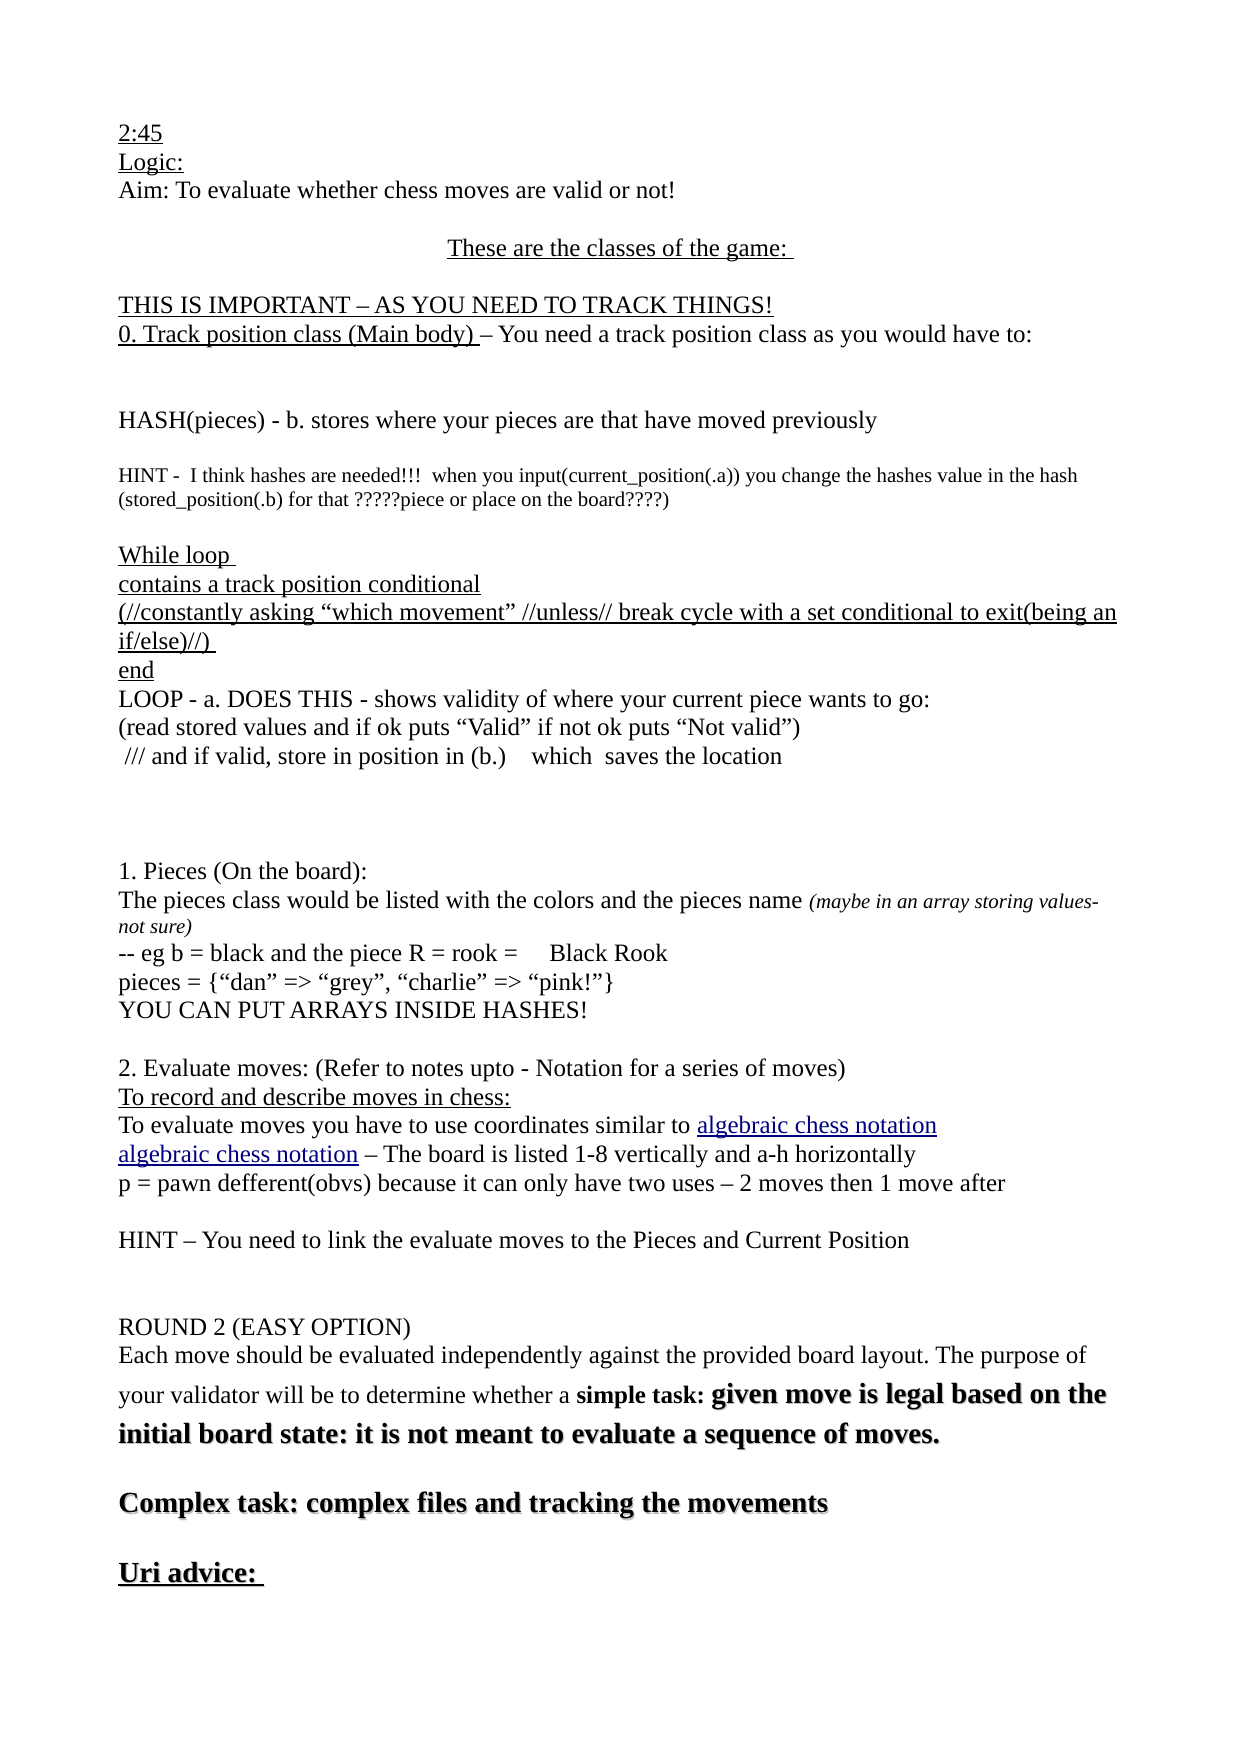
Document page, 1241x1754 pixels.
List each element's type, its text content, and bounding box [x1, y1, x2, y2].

text YOU CAN PUT ARRAYS INSIDE HASHES! [118, 995, 1122, 1024]
text HINT – You need to link the evaluate moves to the Pieces and Current Position [118, 1225, 1122, 1254]
text algebraic chess notation – The board is listed 1-8 vertically and a-h horizontally [118, 1139, 1122, 1168]
text ROUND 2 (EASY OPTION) [118, 1312, 1122, 1340]
text LOOP - a. DOES THIS - shows validity of where your current piece wants to go: [118, 684, 1122, 712]
text The pieces class would be listed with the colors and the pieces name (maybe in an array storing values-not sure) [118, 885, 1122, 938]
text To record and describe moves in chess: [118, 1082, 1122, 1110]
text 0. Track position class (Main body) – You need a track position class as you would have to: [118, 319, 1122, 348]
text Aim: To evaluate whether chess moves are valid or not! [118, 176, 1122, 204]
text /// and if valid, store in position in (b.) which saves the location [118, 741, 1122, 770]
text pieces = {“dan” => “grey”, “charlie” => “pink!”} [118, 967, 1122, 995]
text HINT - I think hashes are needed!!! when you input(current_position(.a)) you change the hashes value in the hash (stored_position(.b) for that ?????piece or place on the board????) [118, 463, 1122, 511]
text While loop [118, 540, 1122, 569]
text Uri advice: [118, 1555, 1122, 1589]
text (read stored values and if ok puts “Valid” if not ok puts “Not valid”) [118, 712, 1122, 741]
text To evaluate moves you have to use coordinates similar to algebraic chess notation [118, 1110, 1122, 1139]
text -- eg b = black and the piece R = rook = Black Rook [118, 938, 1122, 967]
text (//constantly asking “which movement” //unless// break cycle with a set conditional to exit(being an if/else)//) [118, 597, 1122, 655]
text end [118, 655, 1122, 684]
text p = pawn defferent(obvs) because it can only have two uses – 2 moves then 1 move after [118, 1168, 1122, 1197]
text Each move should be evaluated independently against the provided board layout. The purpose of your validator will be to determine whether a simple task: given move is legal based on the initial board state: it is not meant to evaluate a sequence of moves. [118, 1340, 1122, 1449]
text 1. Pieces (On the board): [118, 856, 1122, 885]
text Logic: [118, 147, 1122, 176]
text contains a track position conditional [118, 569, 1122, 597]
text THIS IS IMPORTANT – AS YOU NEED TO TRACK THINGS! [118, 291, 1122, 319]
text 2. Evaluate moves: (Refer to notes upto - Notation for a series of moves) [118, 1053, 1122, 1082]
text 2:45 [118, 118, 1122, 147]
text HASH(pieces) - b. stores where your pieces are that have moved previously [118, 406, 1122, 434]
text Complex task: complex files and tracking the movements [118, 1486, 1122, 1519]
text These are the classes of the game: [118, 233, 1122, 262]
